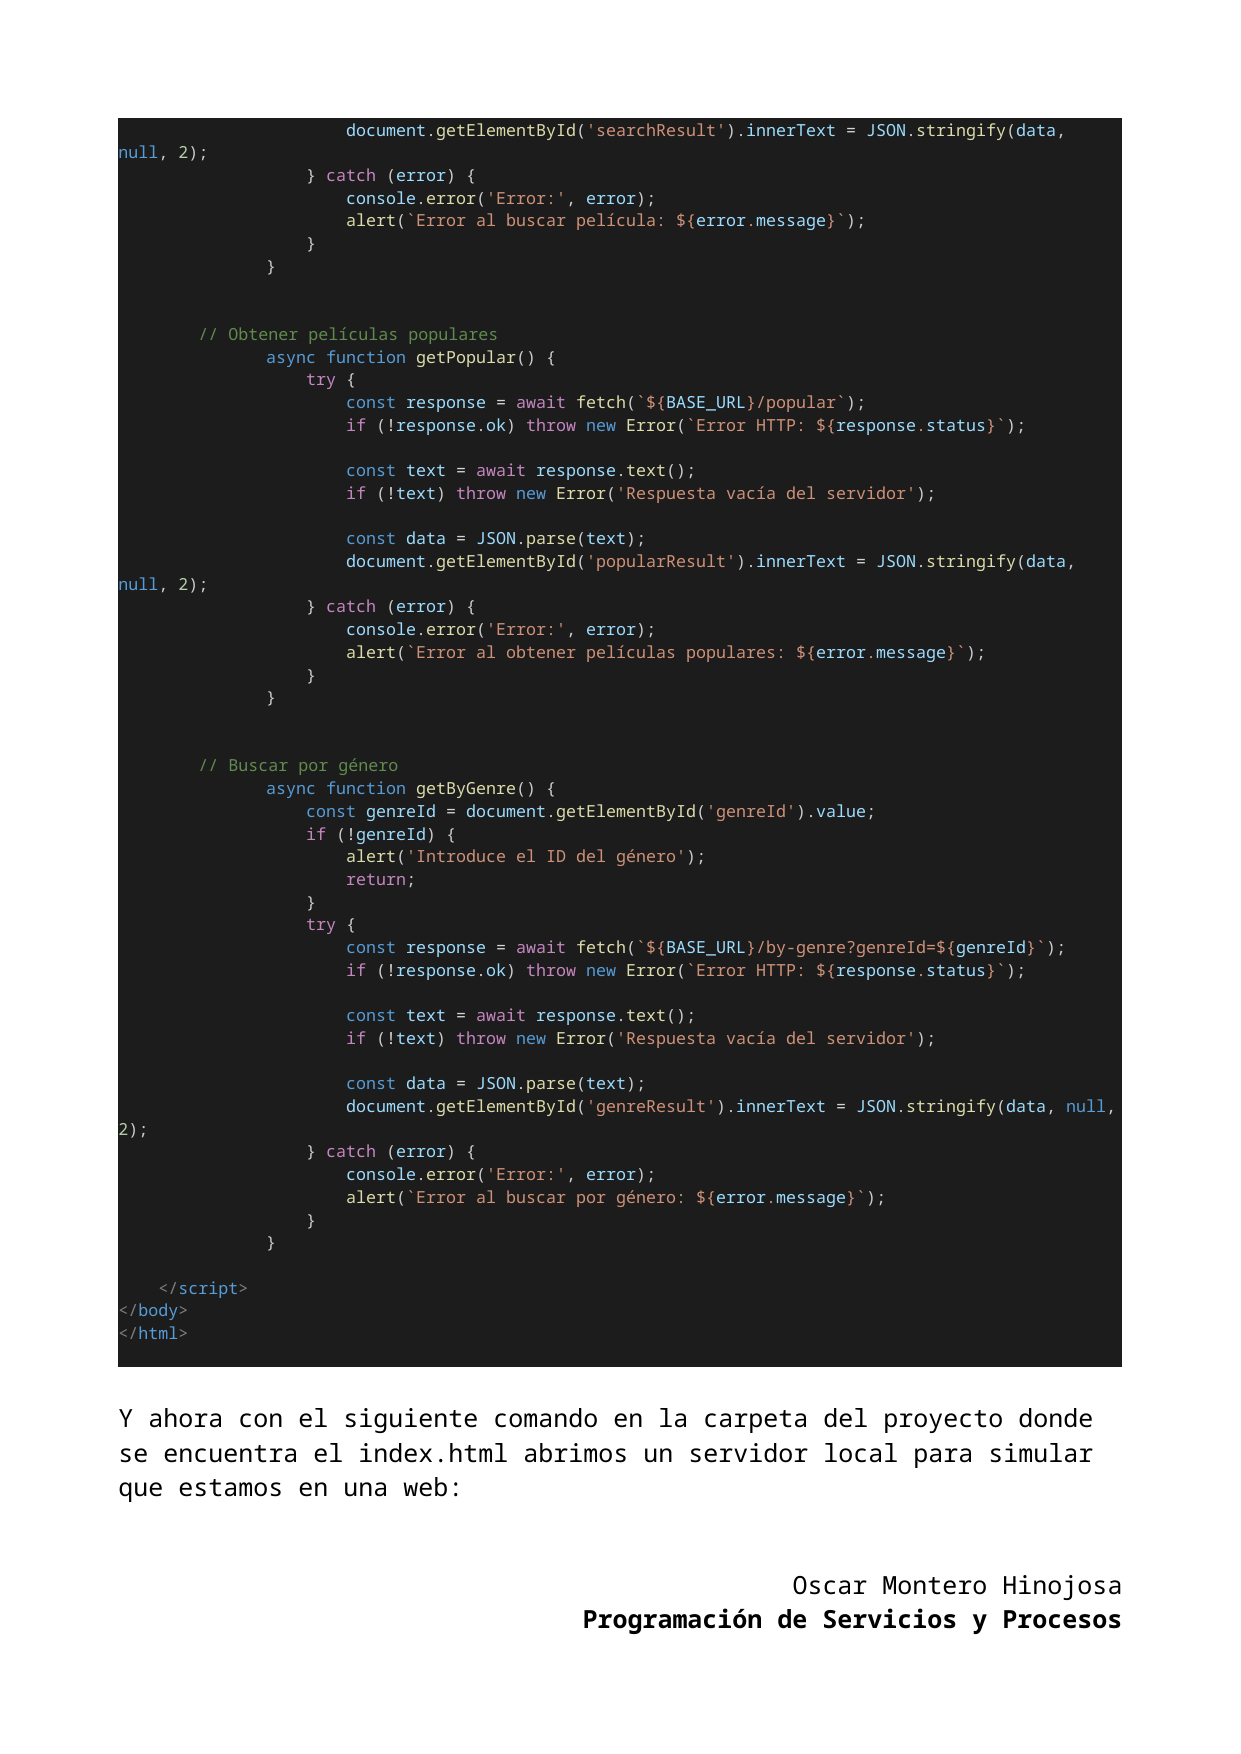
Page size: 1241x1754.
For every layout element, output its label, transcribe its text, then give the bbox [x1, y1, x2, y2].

text const response = await fetch(`${BASE_URL}/by-genre?genreId=${genreId}`); [118, 936, 1122, 958]
text } catch (error) { [118, 595, 1122, 618]
text } catch (error) { [118, 163, 1122, 186]
text } [118, 1208, 1122, 1231]
text console.error('Error:', error); [118, 618, 1122, 640]
text alert(`Error al buscar película: ${error.message}`); [118, 209, 1122, 232]
text } [118, 890, 1122, 913]
text if (!text) throw new Error('Respuesta vacía del servidor'); [118, 1026, 1122, 1049]
text const data = JSON.parse(text); [118, 527, 1122, 549]
text console.error('Error:', error); [118, 1163, 1122, 1185]
text const response = await fetch(`${BASE_URL}/popular`); [118, 391, 1122, 413]
text const text = await response.text(); [118, 459, 1122, 481]
text alert(`Error al obtener películas populares: ${error.message}`); [118, 640, 1122, 663]
text if (!response.ok) throw new Error(`Error HTTP: ${response.status}`); [118, 413, 1122, 436]
text const data = JSON.parse(text); [118, 1072, 1122, 1094]
text const genreId = document.getElementById('genreId').value; [118, 799, 1122, 822]
text if (!response.ok) throw new Error(`Error HTTP: ${response.status}`); [118, 958, 1122, 981]
text document.getElementById('popularResult').innerText = JSON.stringify(data, null, 2); [118, 549, 1122, 595]
text } [118, 663, 1122, 686]
text </body> [118, 1299, 1122, 1322]
text try { [118, 368, 1122, 391]
text try { [118, 913, 1122, 936]
text const text = await response.text(); [118, 1004, 1122, 1026]
text } catch (error) { [118, 1140, 1122, 1163]
text </script> [118, 1276, 1122, 1299]
text } [118, 232, 1122, 254]
text return; [118, 867, 1122, 890]
text Y ahora con el siguiente comando en la carpeta del proyecto donde se encuentra el index.html abrimos un servidor local para simular que estamos en una web: [118, 1401, 1122, 1503]
text document.getElementById('genreResult').innerText = JSON.stringify(data, null, 2); [118, 1094, 1122, 1140]
text } [118, 686, 1122, 708]
text document.getElementById('searchResult').innerText = JSON.stringify(data, null, 2); [118, 118, 1122, 163]
text async function getPopular() { [118, 345, 1122, 368]
text </html> [118, 1322, 1122, 1344]
text async function getByGenre() { [118, 777, 1122, 799]
text } [118, 1231, 1122, 1253]
text } [118, 254, 1122, 277]
text if (!genreId) { [118, 822, 1122, 845]
text // Obtener películas populares [118, 322, 1122, 345]
text if (!text) throw new Error('Respuesta vacía del servidor'); [118, 481, 1122, 504]
text alert('Introduce el ID del género'); [118, 845, 1122, 867]
text console.error('Error:', error); [118, 186, 1122, 209]
text alert(`Error al buscar por género: ${error.message}`); [118, 1185, 1122, 1208]
text // Buscar por género [118, 754, 1122, 777]
